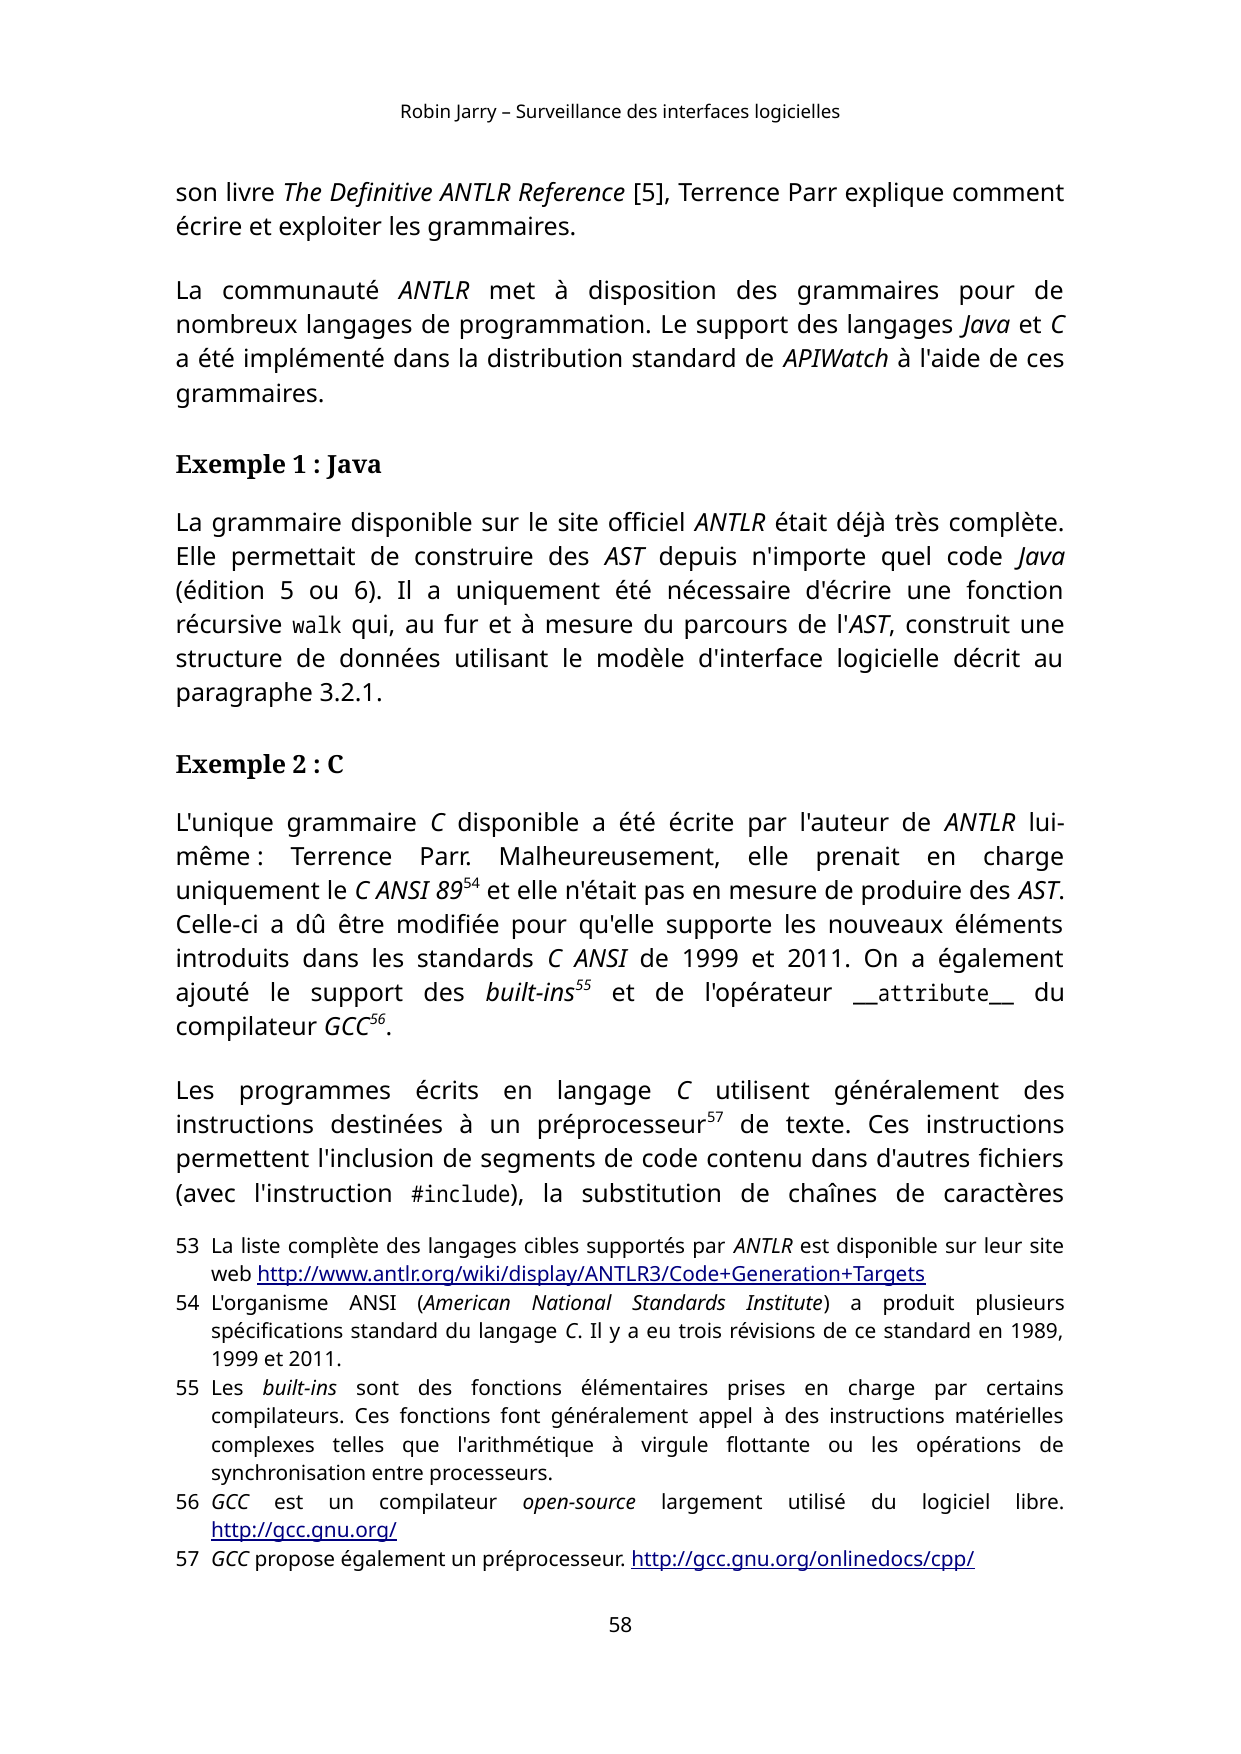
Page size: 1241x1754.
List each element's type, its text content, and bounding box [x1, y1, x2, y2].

text L'organisme ANSI (American National Standards Institute) a produit plusieurs spécifications standard du langage C. Il y a eu trois révisions de ce standard en 1989, 1999 et 2011. [175, 1288, 1065, 1373]
text GCC propose également un préprocesseur. http://gcc.gnu.org/onlinedocs/cpp/ [175, 1544, 1065, 1572]
text La grammaire disponible sur le site officiel ANTLR était déjà très complète. Elle permettait de construire des AST depuis n'importe quel code Java (édition 5 ou 6). Il a uniquement été nécessaire d'écrire une fonction récursive walk qui, au fur et à mesure du parcours de l'AST, construit une structure de données utilisant le modèle d'interface logicielle décrit au paragraphe 3.2.1. [175, 505, 1065, 709]
subtitle Exemple 1 : Java [175, 446, 1065, 481]
subtitle Exemple 2 : C [175, 746, 1065, 780]
text La programmation d'analyseurs est une tâche extrêmement fastidieuse, répétitive et sujette aux erreurs. ANTLR est un outil qui permet de définir un langage formel par une grammaire écrite dans une syntaxe dérivée de la Backus-Naur Form. Depuis cette grammaire, ANTLR est capable de générer des analyseurs lexicaux, syntaxiques et même sémantiques, et ce dans de nombreux langages de programmation : Java, C, C++, Python, etc. Dans son livre The Definitive ANTLR Reference [5], Terrence Parr explique comment écrire et exploiter les grammaires. [175, 175, 1065, 243]
text GCC est un compilateur open-source largement utilisé du logiciel libre. http://gcc.gnu.org/ [175, 1487, 1065, 1544]
text La liste complète des langages cibles supportés par ANTLR est disponible sur leur site web http://www.antlr.org/wiki/display/ANTLR3/Code+Generation+Targets [175, 1231, 1065, 1288]
text L'unique grammaire C disponible a été écrite par l'auteur de ANTLR lui-même : Terrence Parr. Malheureusement, elle prenait en charge uniquement le C ANSI 89 et elle n'était pas en mesure de produire des AST. Celle-ci a dû être modifiée pour qu'elle supporte les nouveaux éléments introduits dans les standards C ANSI de 1999 et 2011. On a également ajouté le support des built-ins et de l'opérateur __attribute__ du compilateur GCC. [175, 804, 1065, 1043]
text Les programmes écrits en langage C utilisent généralement des instructions destinées à un préprocesseur de texte. Ces instructions permettent l'inclusion de segments de code contenu dans d'autres fichiers (avec l'instruction #include), la substitution de chaînes de caractères [175, 1073, 1065, 1209]
text La communauté ANTLR met à disposition des grammaires pour de nombreux langages de programmation. Le support des langages Java et C a été implémenté dans la distribution standard de APIWatch à l'aide de ces grammaires. [175, 273, 1065, 409]
text Les built-ins sont des fonctions élémentaires prises en charge par certains compilateurs. Ces fonctions font généralement appel à des instructions matérielles complexes telles que l'arithmétique à virgule flottante ou les opérations de synchronisation entre processeurs. [175, 1373, 1065, 1487]
